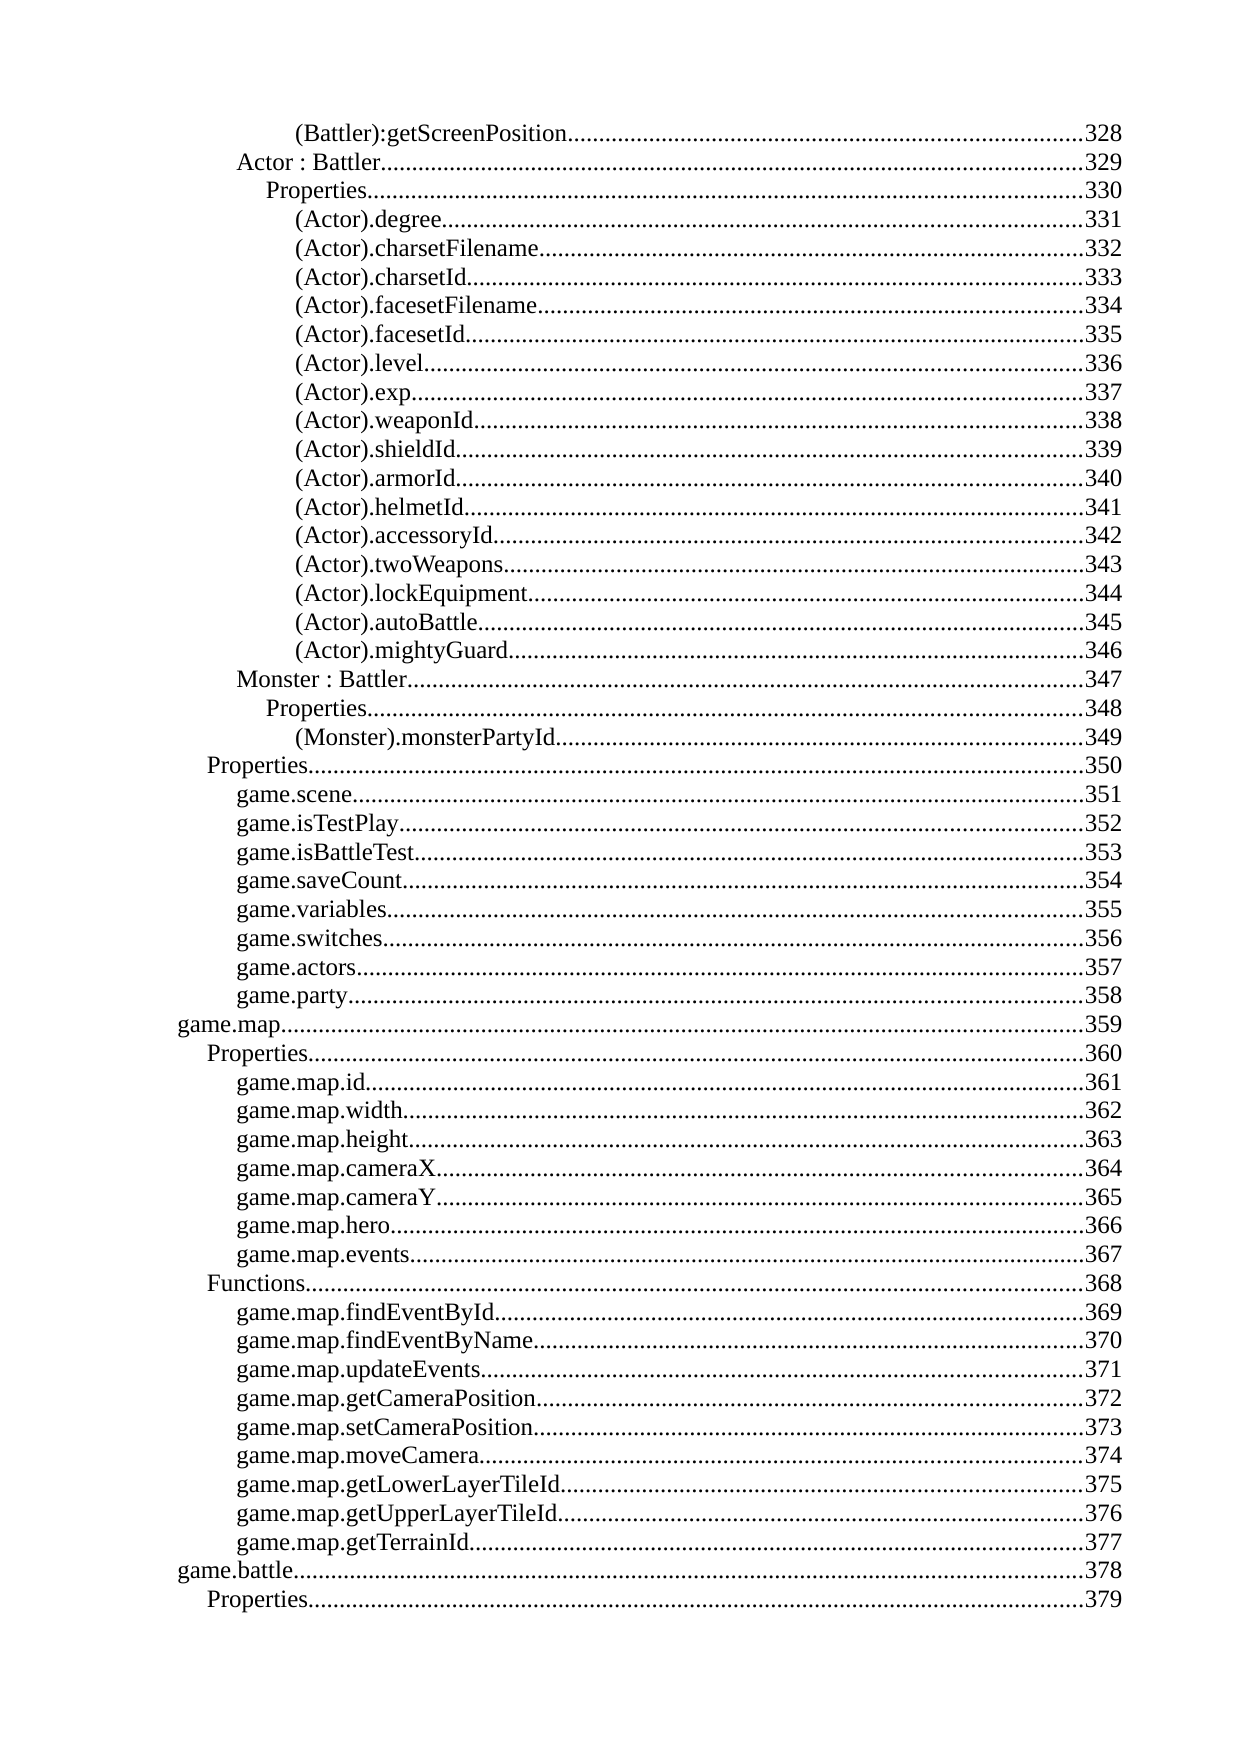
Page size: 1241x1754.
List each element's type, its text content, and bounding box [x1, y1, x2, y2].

text game.map.events 367 [236, 1239, 1122, 1268]
text (Actor).shieldId 339 [295, 434, 1122, 463]
text (Monster).monsterPartyId 349 [295, 722, 1122, 751]
text game.map 359 [177, 1009, 1122, 1038]
text (Actor).autoBattle 345 [295, 607, 1122, 636]
text (Actor).twoWeapons 343 [295, 549, 1122, 578]
text game.map.height 363 [236, 1124, 1122, 1153]
text game.variables 355 [236, 894, 1122, 923]
text Properties 330 [266, 176, 1122, 204]
text (Actor).exp 337 [295, 377, 1122, 406]
text Properties 348 [266, 693, 1122, 722]
text (Actor).accessoryId 342 [295, 521, 1122, 549]
text game.map.findEventByName 370 [236, 1326, 1122, 1354]
text (Actor).facesetId 335 [295, 319, 1122, 348]
text game.map.getLowerLayerTileId 375 [236, 1469, 1122, 1498]
text (Actor).level 336 [295, 348, 1122, 377]
text (Actor).charsetFilename 332 [295, 233, 1122, 262]
text Properties 360 [207, 1038, 1122, 1067]
text Actor : Battler 329 [236, 147, 1122, 176]
text game.party 358 [236, 981, 1122, 1009]
text game.map.getCameraPosition 372 [236, 1383, 1122, 1412]
text game.map.getTerrainId 377 [236, 1527, 1122, 1556]
text Monster : Battler 347 [236, 664, 1122, 693]
text Functions 368 [207, 1268, 1122, 1297]
text (Actor).facesetFilename 334 [295, 291, 1122, 319]
text game.battle 378 [177, 1556, 1122, 1584]
text game.switches 356 [236, 923, 1122, 952]
text game.map.setCameraPosition 373 [236, 1412, 1122, 1441]
text game.map.cameraY 365 [236, 1182, 1122, 1211]
text game.map.getUpperLayerTileId 376 [236, 1498, 1122, 1527]
text Properties 350 [207, 751, 1122, 779]
text game.map.moveCamera 374 [236, 1441, 1122, 1469]
text (Battler):getScreenPosition 328 [295, 118, 1122, 147]
text game.saveCount 354 [236, 866, 1122, 894]
text game.map.cameraX 364 [236, 1153, 1122, 1182]
text game.map.id 361 [236, 1067, 1122, 1096]
text game.scene 351 [236, 779, 1122, 808]
text (Actor).degree 331 [295, 204, 1122, 233]
text game.map.updateEvents 371 [236, 1354, 1122, 1383]
text (Actor).charsetId 333 [295, 262, 1122, 291]
text (Actor).weaponId 338 [295, 406, 1122, 434]
text game.map.findEventById 369 [236, 1297, 1122, 1326]
text game.map.hero 366 [236, 1211, 1122, 1239]
text (Actor).lockEquipment 344 [295, 578, 1122, 607]
text game.isBattleTest 353 [236, 837, 1122, 866]
text Properties 379 [207, 1584, 1122, 1613]
text game.isTestPlay 352 [236, 808, 1122, 837]
text (Actor).mightyGuard 346 [295, 636, 1122, 664]
text (Actor).armorId 340 [295, 463, 1122, 492]
text game.actors 357 [236, 952, 1122, 981]
text (Actor).helmetId 341 [295, 492, 1122, 521]
text game.map.width 362 [236, 1096, 1122, 1124]
